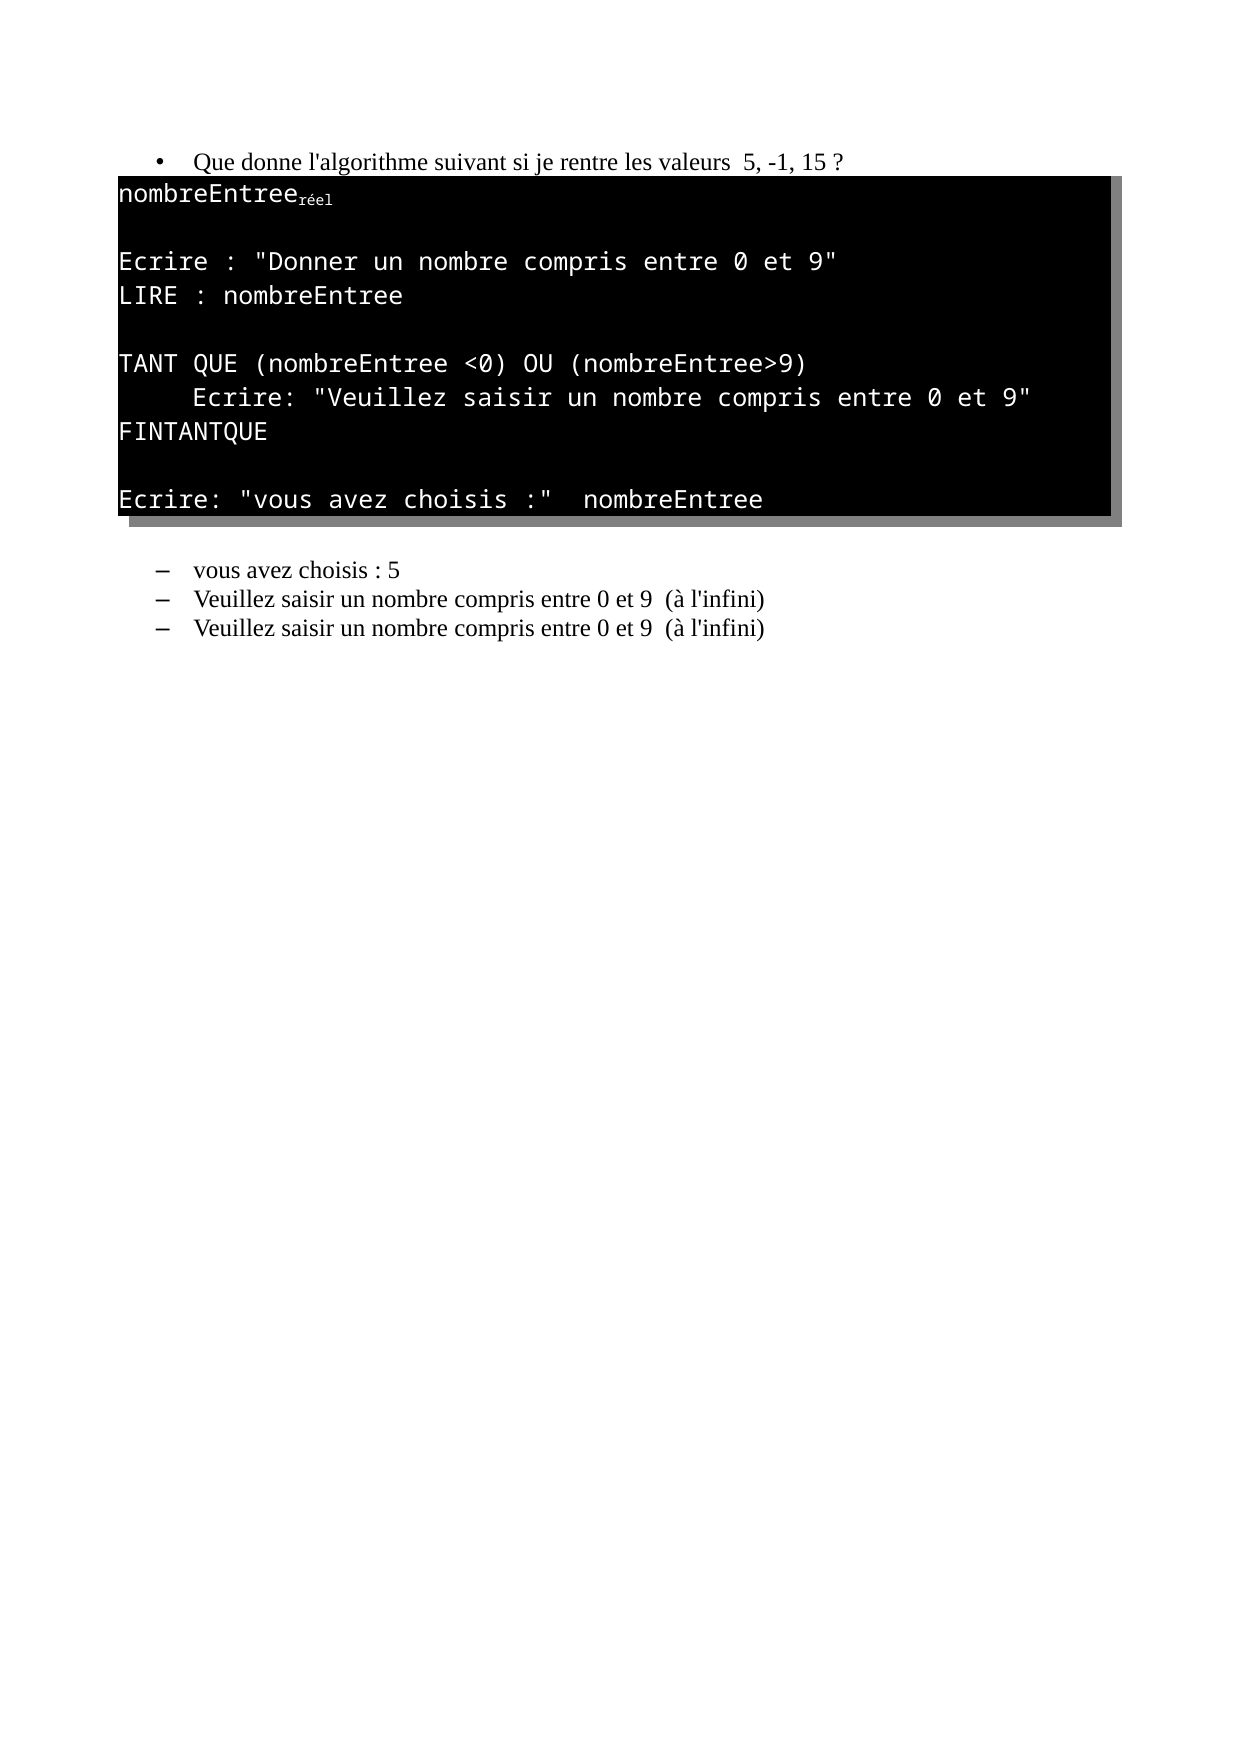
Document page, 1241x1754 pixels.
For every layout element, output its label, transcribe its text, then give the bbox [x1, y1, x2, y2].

text Ecrire: "Veuillez saisir un nombre compris entre 0 et 9" [118, 380, 1111, 414]
list Veuillez saisir un nombre compris entre 0 et 9 (à l'infini) [156, 613, 1122, 642]
list vous avez choisis : 5 [156, 556, 1122, 584]
text Ecrire : "Donner un nombre compris entre 0 et 9" [118, 244, 1111, 278]
list Que donne l'algorithme suivant si je rentre les valeurs 5, -1, 15 ? [156, 147, 1122, 176]
text nombreEntreeréel [118, 176, 1111, 210]
text TANT QUE (nombreEntree <0) OU (nombreEntree>9) [118, 346, 1111, 380]
text FINTANTQUE [118, 414, 1111, 448]
text Ecrire: "vous avez choisis :" nombreEntree [118, 482, 1111, 516]
list Veuillez saisir un nombre compris entre 0 et 9 (à l'infini) [156, 584, 1122, 613]
text LIRE : nombreEntree [118, 278, 1111, 312]
